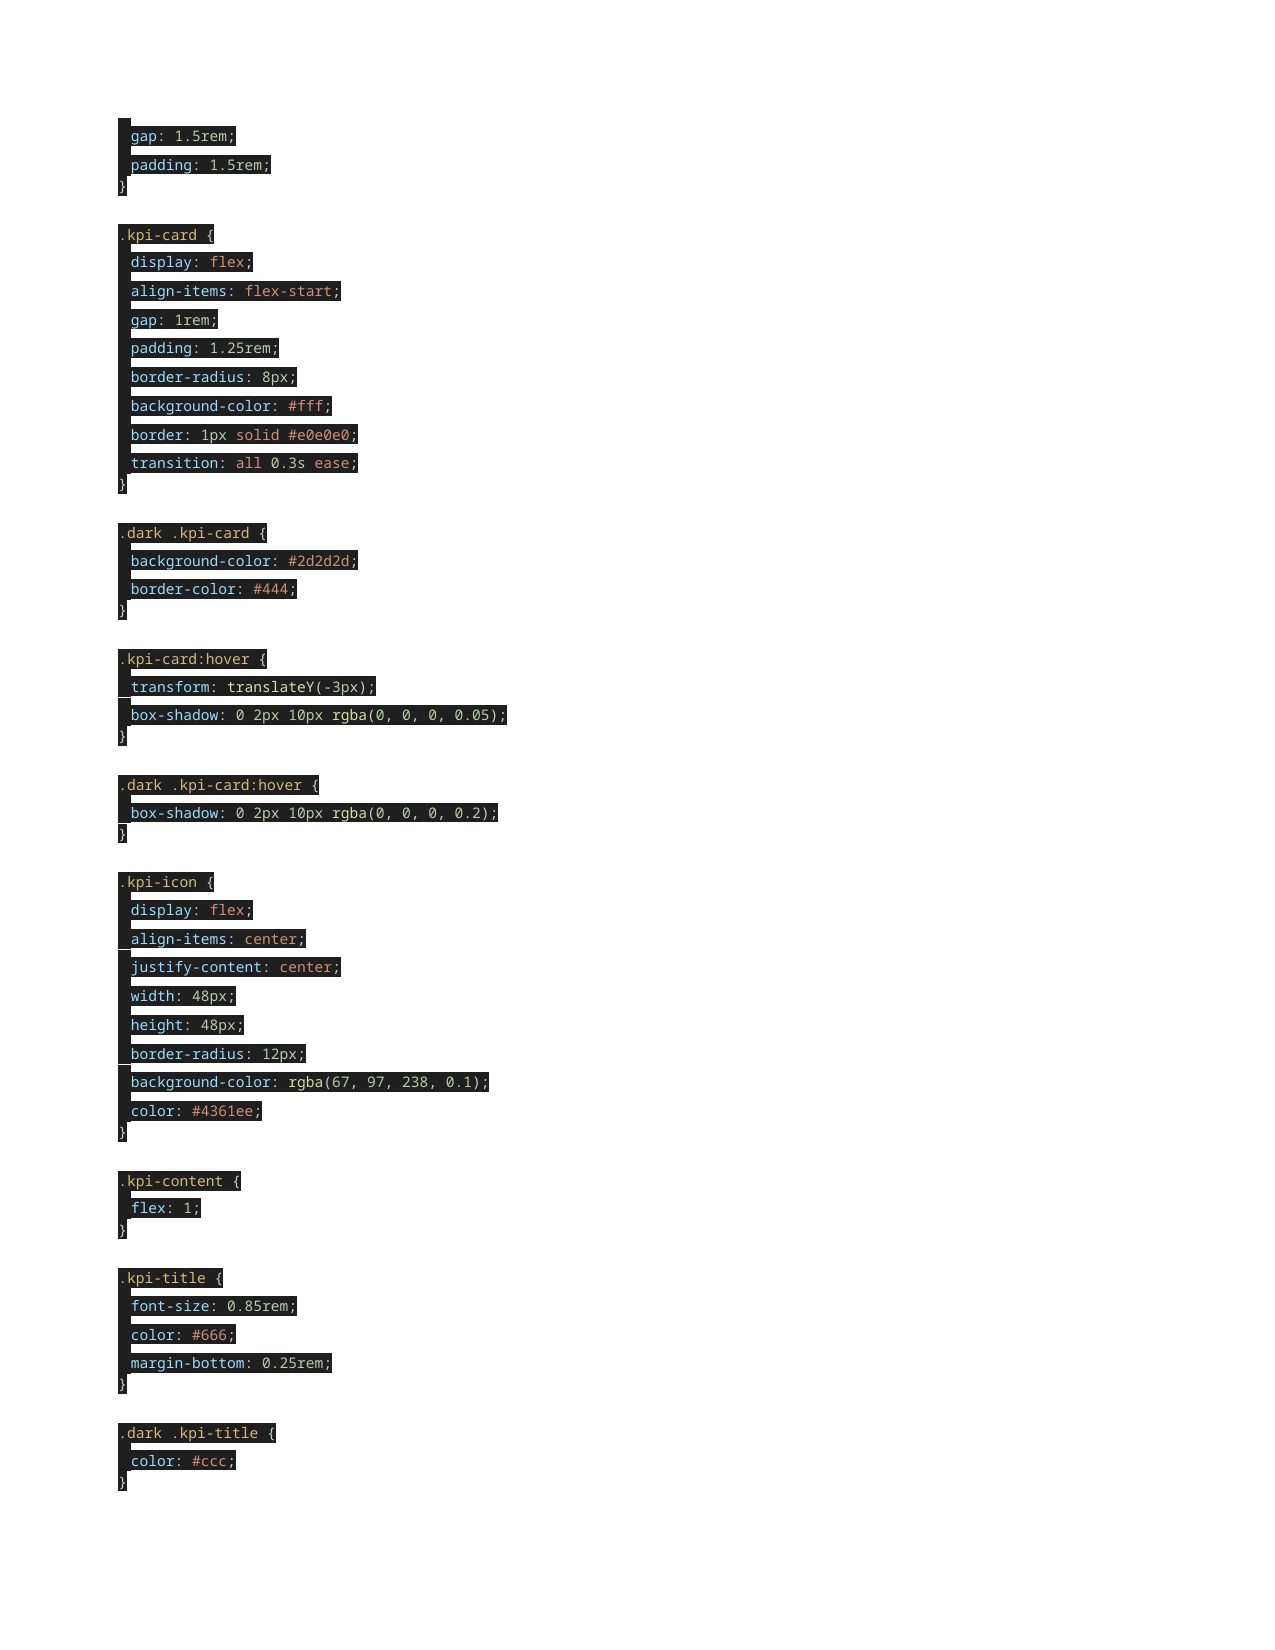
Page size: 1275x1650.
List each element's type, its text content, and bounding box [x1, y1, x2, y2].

text } [118, 1471, 1157, 1491]
text align-items: center; [118, 921, 1157, 949]
text .kpi-icon { [118, 872, 1157, 892]
text margin-bottom: 0.25rem; [118, 1345, 1157, 1374]
text } [118, 823, 1157, 843]
text color: #4361ee; [118, 1093, 1157, 1122]
text padding: 1.5rem; [118, 147, 1157, 176]
text border-color: #444; [118, 571, 1157, 600]
text background-color: #fff; [118, 388, 1157, 417]
text justify-content: center; [118, 949, 1157, 978]
text transform: translateY(-3px); [118, 669, 1157, 697]
text .kpi-content { [118, 1171, 1157, 1191]
text border-radius: 12px; [118, 1036, 1157, 1064]
text border: 1px solid #e0e0e0; [118, 417, 1157, 445]
text align-items: flex-start; [118, 273, 1157, 302]
text border-radius: 8px; [118, 359, 1157, 388]
text gap: 1.5rem; [118, 118, 1157, 147]
text padding: 1.25rem; [118, 330, 1157, 359]
text width: 48px; [118, 978, 1157, 1007]
text color: #ccc; [118, 1443, 1157, 1471]
text color: #666; [118, 1317, 1157, 1345]
text gap: 1rem; [118, 302, 1157, 330]
text height: 48px; [118, 1007, 1157, 1036]
text flex: 1; [118, 1191, 1157, 1219]
text } [118, 1374, 1157, 1394]
text .kpi-card:hover { [118, 649, 1157, 669]
text display: flex; [118, 892, 1157, 921]
text display: flex; [118, 244, 1157, 273]
text .kpi-title { [118, 1268, 1157, 1288]
text background-color: rgba(67, 97, 238, 0.1); [118, 1064, 1157, 1093]
text } [118, 1122, 1157, 1142]
text background-color: #2d2d2d; [118, 543, 1157, 571]
text } [118, 176, 1157, 196]
text .kpi-card { [118, 224, 1157, 244]
text .dark .kpi-card { [118, 523, 1157, 543]
text font-size: 0.85rem; [118, 1288, 1157, 1317]
text } [118, 726, 1157, 746]
text } [118, 1219, 1157, 1239]
text transition: all 0.3s ease; [118, 445, 1157, 474]
text .dark .kpi-title { [118, 1423, 1157, 1443]
text } [118, 600, 1157, 620]
text .dark .kpi-card:hover { [118, 775, 1157, 795]
text box-shadow: 0 2px 10px rgba(0, 0, 0, 0.2); [118, 795, 1157, 823]
text box-shadow: 0 2px 10px rgba(0, 0, 0, 0.05); [118, 697, 1157, 726]
text } [118, 474, 1157, 494]
